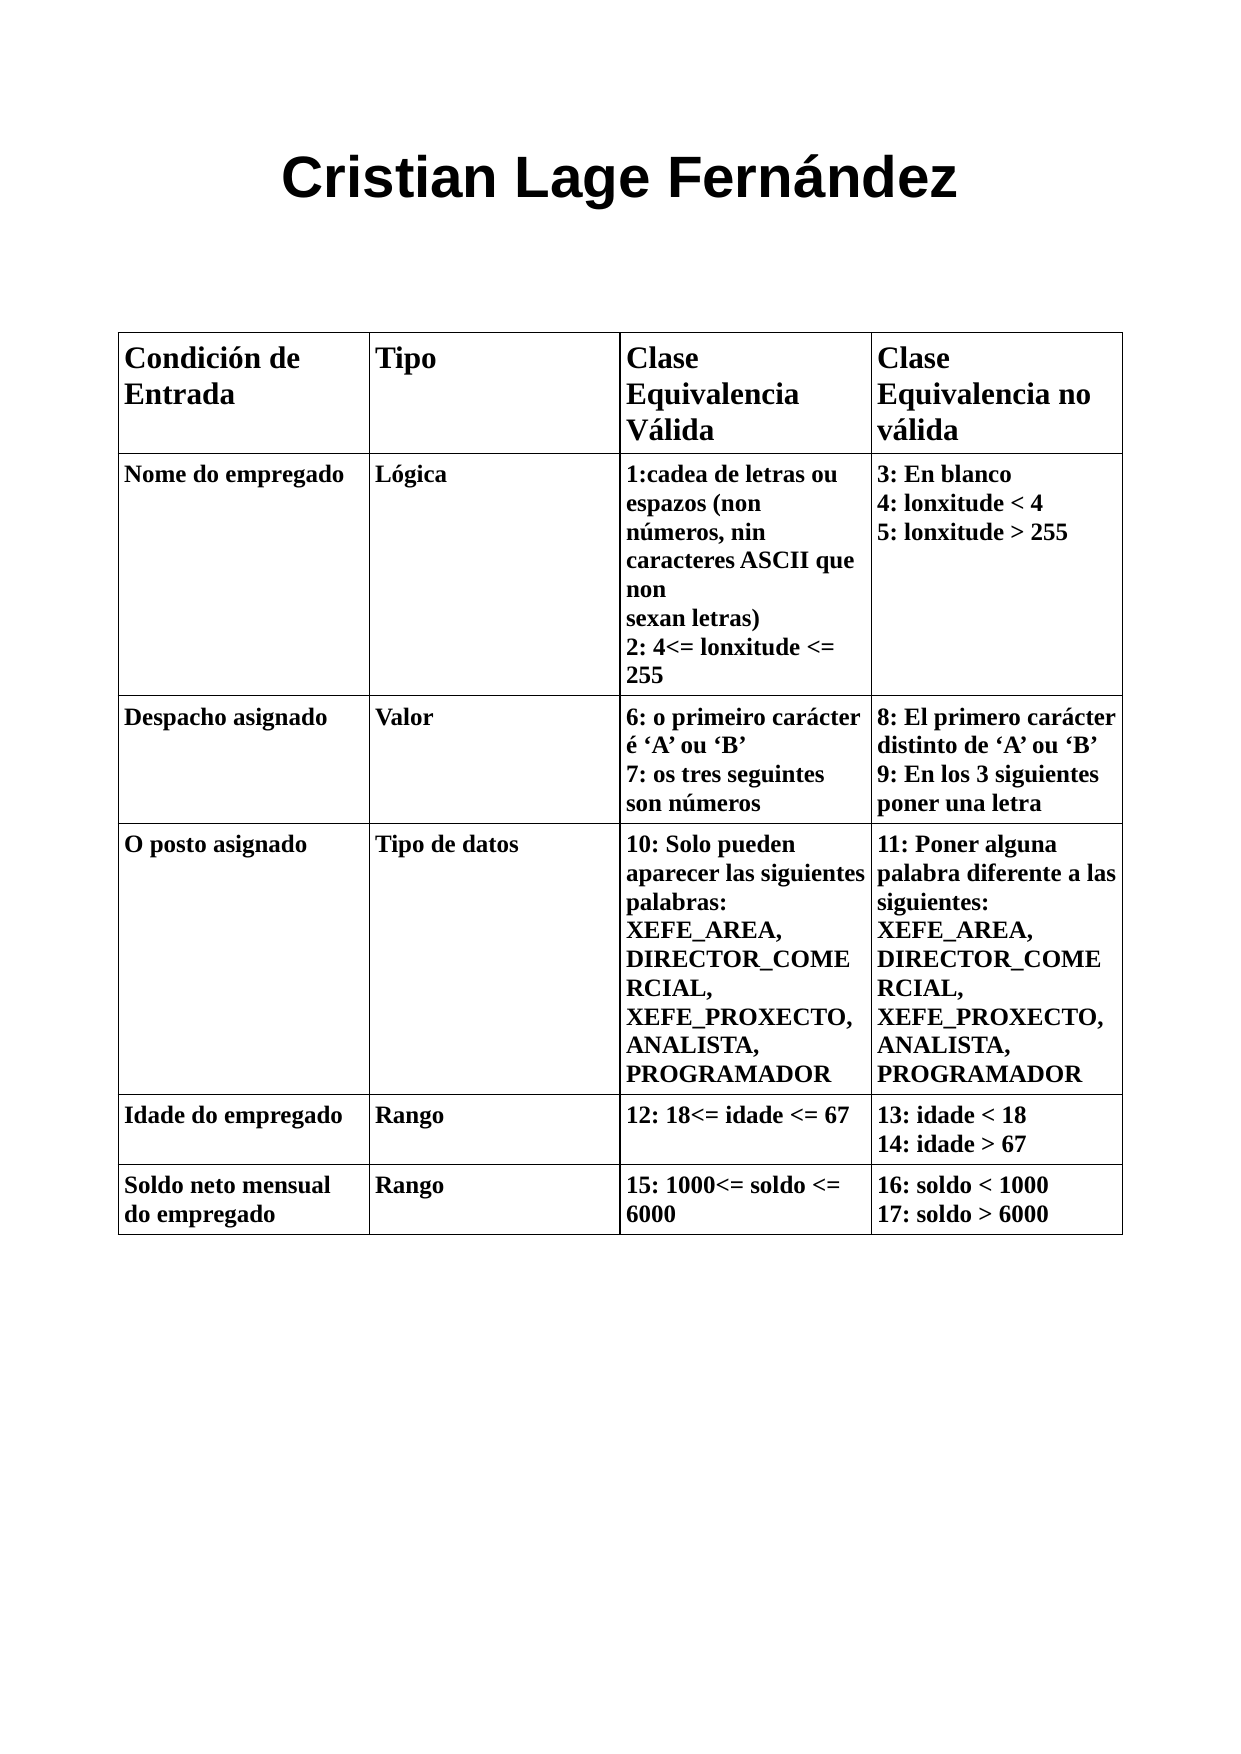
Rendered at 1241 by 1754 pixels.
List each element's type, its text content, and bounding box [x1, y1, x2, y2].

table_header Condición de Entrada [119, 333, 369, 452]
table_cell 3: En blanco 4: lonxitude < 4 5: lonxitude > 255 [872, 454, 1122, 695]
table_cell Rango [370, 1165, 619, 1234]
table_cell Lógica [370, 454, 619, 695]
table_header Clase Equivalencia no válida [872, 333, 1122, 452]
table_header Clase Equivalencia Válida [621, 333, 871, 452]
table_cell Rango [370, 1095, 619, 1164]
table_cell Valor [370, 696, 619, 822]
table_cell O posto asignado [119, 824, 369, 1094]
table_cell Despacho asignado [119, 696, 369, 822]
table_cell 8: El primero carácter distinto de ‘A’ ou ‘B’ 9: En los 3 siguientes poner una letra [872, 696, 1122, 822]
title Cristian Lage Fernández [118, 143, 1122, 210]
table_cell Tipo de datos [370, 824, 619, 1094]
table_cell Idade do empregado [119, 1095, 369, 1164]
table_cell 12: 18<= idade <= 67 [621, 1095, 871, 1164]
table_header Tipo [370, 333, 619, 452]
table_cell 16: soldo < 1000 17: soldo > 6000 [872, 1165, 1122, 1234]
table_cell 1:cadea de letras ou espazos (non números, nin caracteres ASCII que non sexan letras) 2: 4<= lonxitude <= 255 [621, 454, 871, 695]
table_cell Nome do empregado [119, 454, 369, 695]
table_cell Soldo neto mensual do empregado [119, 1165, 369, 1234]
table_cell 13: idade < 18 14: idade > 67 [872, 1095, 1122, 1164]
table_cell 11: Poner alguna palabra diferente a las siguientes: XEFE_AREA, DIRECTOR_COMERCIAL, XEFE_PROXECTO, ANALISTA, PROGRAMADOR [872, 824, 1122, 1094]
table_cell 6: o primeiro carácter é ‘A’ ou ‘B’ 7: os tres seguintes son números [621, 696, 871, 822]
table_cell 15: 1000<= soldo <= 6000 [621, 1165, 871, 1234]
table_cell 10: Solo pueden aparecer las siguientes palabras: XEFE_AREA, DIRECTOR_COMERCIAL, XEFE_PROXECTO, ANALISTA, PROGRAMADOR [621, 824, 871, 1094]
